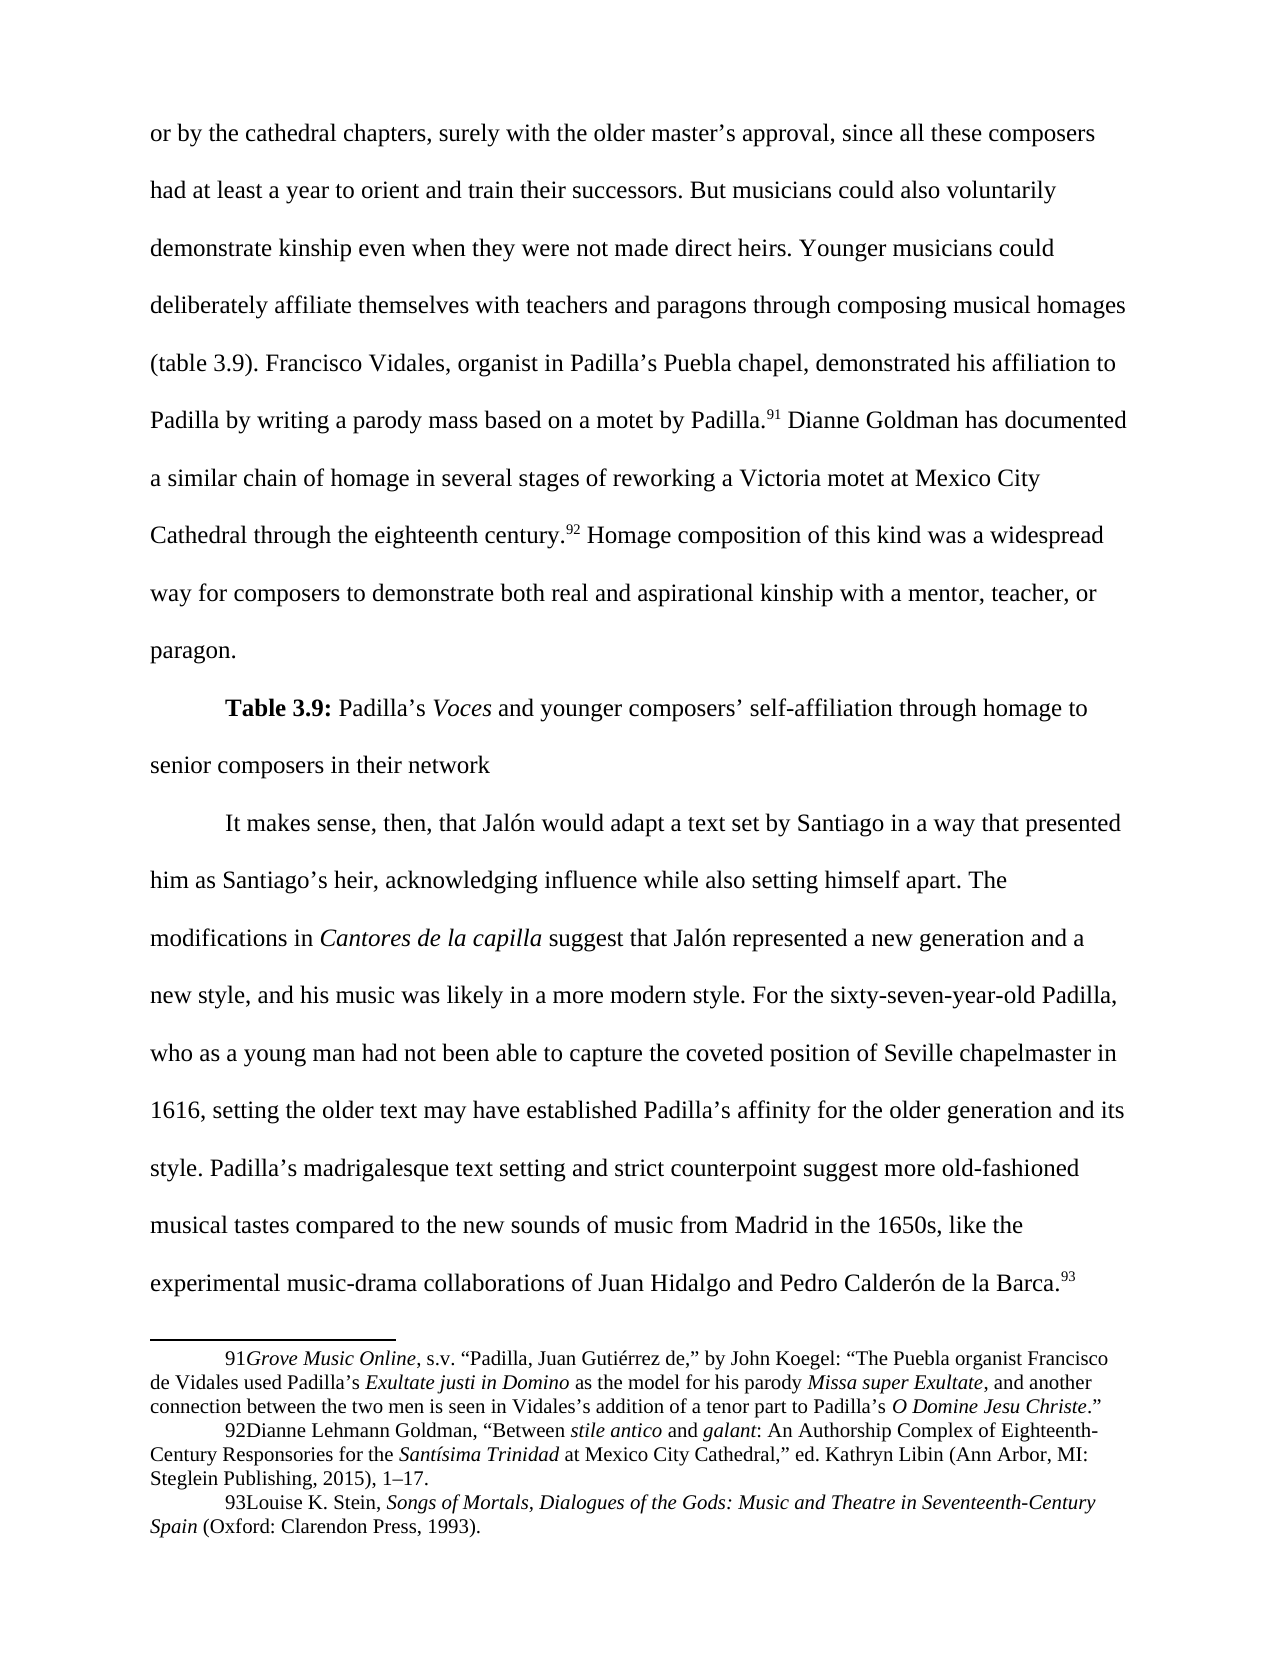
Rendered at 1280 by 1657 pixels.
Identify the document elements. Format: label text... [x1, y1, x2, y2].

text or by the cathedral chapters, surely with the older master’s approval, since all these composers had at least a year to orient and train their successors. But musicians could also voluntarily demonstrate kinship even when they were not made direct heirs. Younger musicians could deliberately affiliate themselves with teachers and paragons through composing musical homages (table 3.9). Francisco Vidales, organist in Padilla’s Puebla chapel, demonstrated his affiliation to Padilla by writing a parody mass based on a motet by Padilla. Dianne Goldman has documented a similar chain of homage in several stages of reworking a Victoria motet at Mexico City Cathedral through the eighteenth century. Homage composition of this kind was a widespread way for composers to demonstrate both real and aspirational kinship with a mentor, teacher, or paragon. [150, 118, 1130, 664]
text Table 3.9: Padilla’s Voces and younger composers’ self-affiliation through homage to senior composers in their network [150, 693, 1130, 779]
text Louise K. Stein, Songs of Mortals, Dialogues of the Gods: Music and Theatre in Seventeenth-Century Spain (Oxford: Clarendon Press, 1993). [150, 1490, 1130, 1538]
text Dianne Lehmann Goldman, “Between stile antico and galant: An Authorship Complex of Eighteenth-Century Responsories for the Santísima Trinidad at Mexico City Cathedral,” ed. Kathryn Libin (Ann Arbor, MI: Steglein Publishing, 2015), 1–17. [150, 1418, 1130, 1490]
text Grove Music Online, s.v. “Padilla, Juan Gutiérrez de,” by John Koegel: “The Puebla organist Francisco de Vidales used Padilla’s Exultate justi in Domino as the model for his parody Missa super Exultate, and another connection between the two men is seen in Vidales’s addition of a tenor part to Padilla’s O Domine Jesu Christe.” [150, 1346, 1130, 1418]
text It makes sense, then, that Jalón would adapt a text set by Santiago in a way that presented him as Santiago’s heir, acknowledging influence while also setting himself apart. The modifications in Cantores de la capilla suggest that Jalón represented a new generation and a new style, and his music was likely in a more modern style. For the sixty-seven-year-old Padilla, who as a young man had not been able to capture the coveted position of Seville chapelmaster in 1616, setting the older text may have established Padilla’s affinity for the older generation and its style. Padilla’s madrigalesque text setting and strict counterpoint suggest more old-fashioned musical tastes compared to the new sounds of music from Madrid in the 1650s, like the experimental music-drama collaborations of Juan Hidalgo and Pedro Calderón de la Barca. [150, 808, 1130, 1297]
